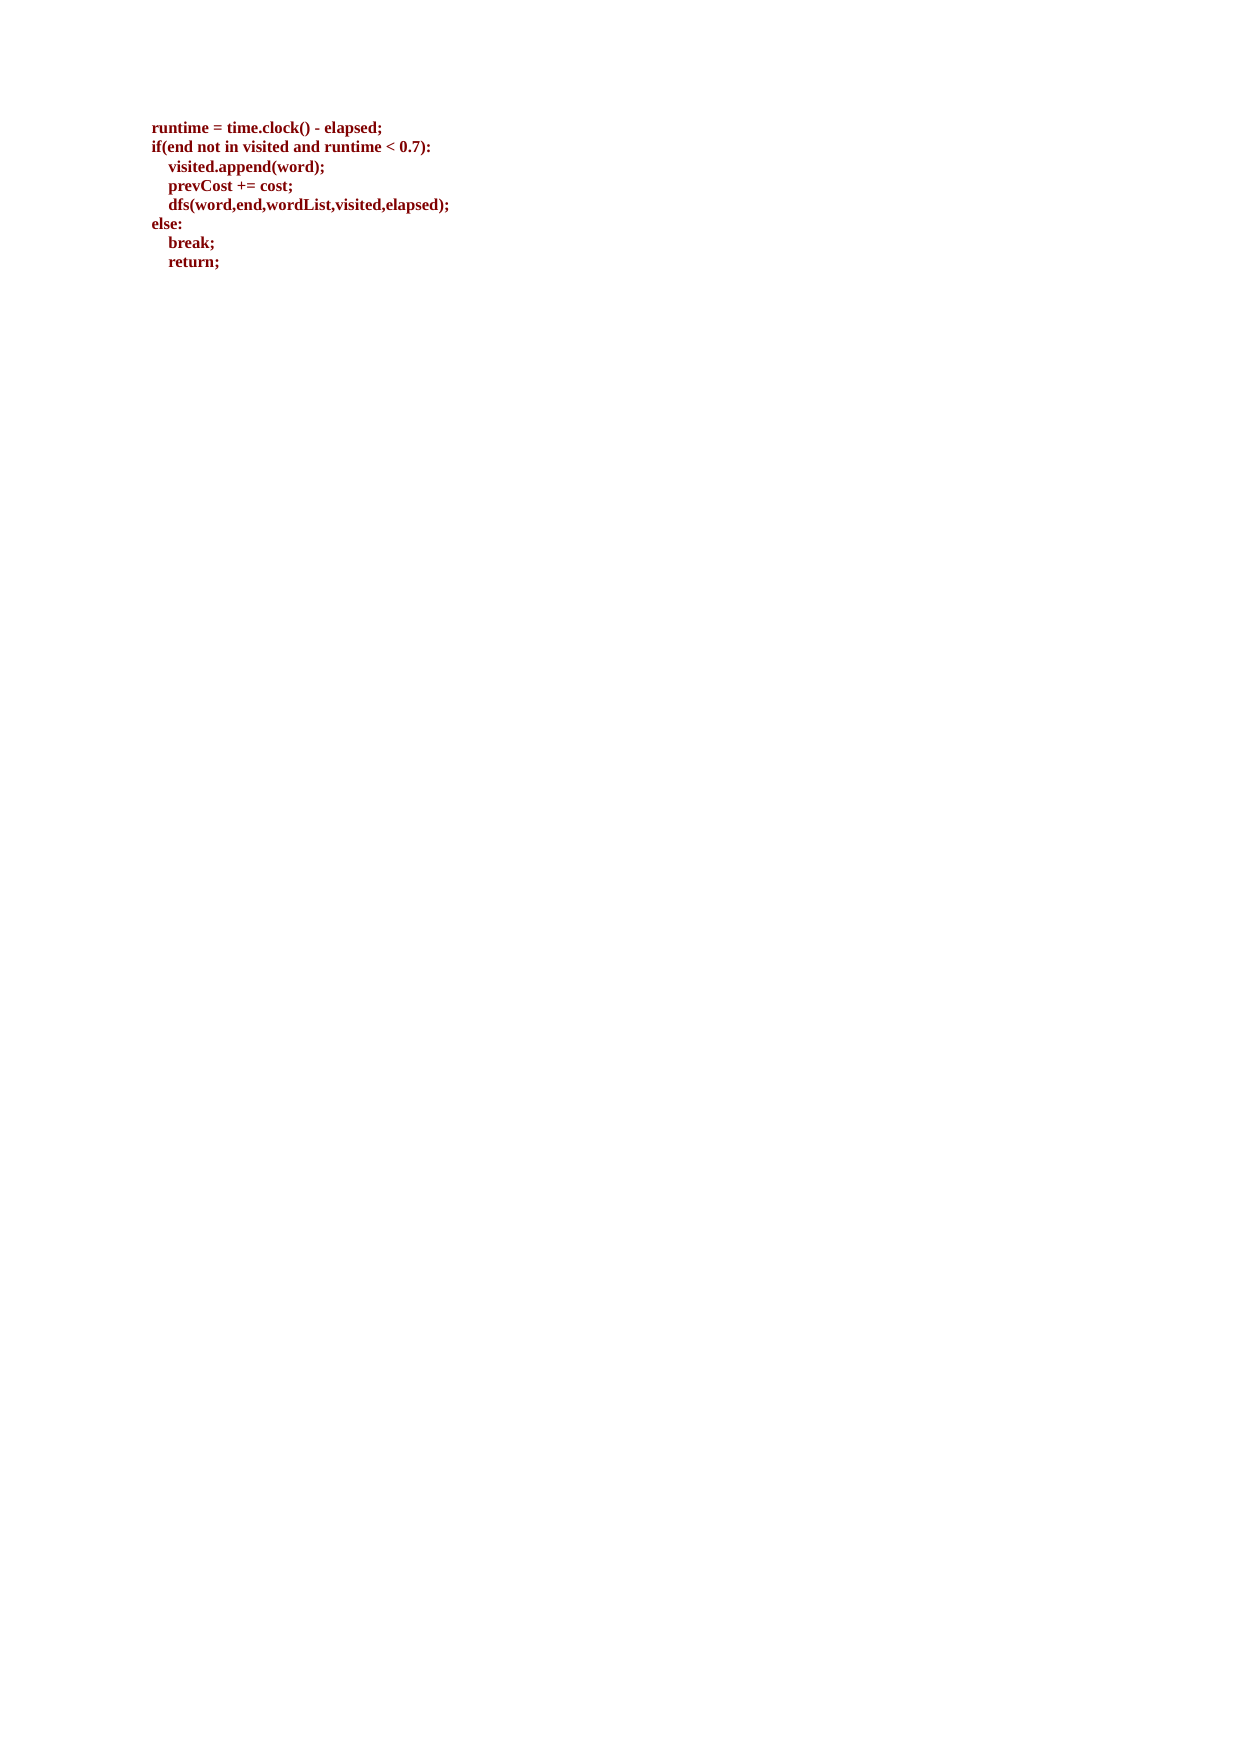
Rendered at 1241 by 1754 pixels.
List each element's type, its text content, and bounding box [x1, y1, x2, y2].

text break; [118, 233, 1122, 252]
text return; [118, 252, 1122, 271]
text dfs(word,end,wordList,visited,elapsed); [118, 195, 1122, 214]
text visited.append(word); [118, 156, 1122, 176]
text prevCost += cost; [118, 176, 1122, 195]
text else: [118, 214, 1122, 233]
text runtime = time.clock() - elapsed; [118, 118, 1122, 137]
text if(end not in visited and runtime < 0.7): [118, 137, 1122, 156]
